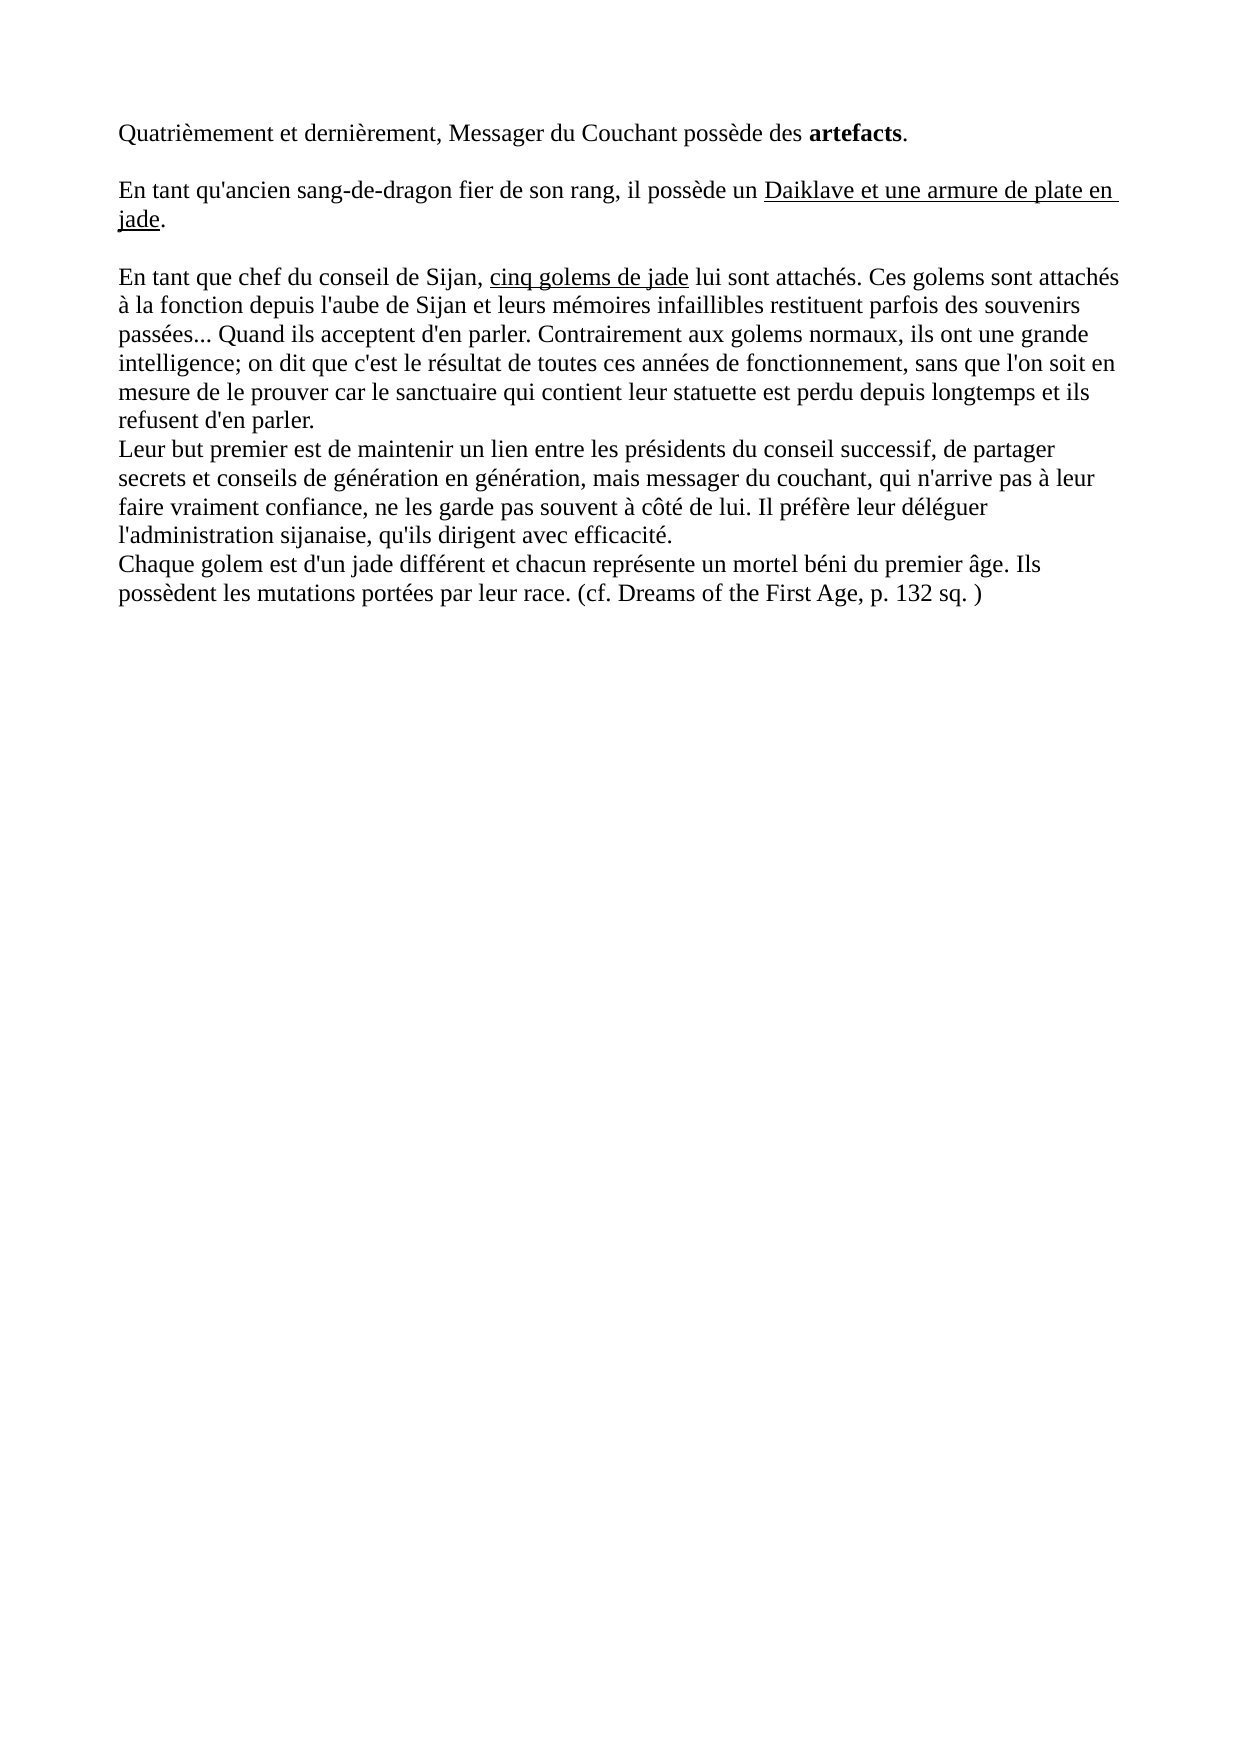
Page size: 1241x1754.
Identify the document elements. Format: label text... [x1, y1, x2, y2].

text Quatrièmement et dernièrement, Messager du Couchant possède des artefacts. [118, 118, 1122, 147]
text Leur but premier est de maintenir un lien entre les présidents du conseil successif, de partager secrets et conseils de génération en génération, mais messager du couchant, qui n'arrive pas à leur faire vraiment confiance, ne les garde pas souvent à côté de lui. Il préfère leur déléguer l'administration sijanaise, qu'ils dirigent avec efficacité. [118, 434, 1122, 549]
text En tant que chef du conseil de Sijan, cinq golems de jade lui sont attachés. Ces golems sont attachés à la fonction depuis l'aube de Sijan et leurs mémoires infaillibles restituent parfois des souvenirs passées... Quand ils acceptent d'en parler. Contrairement aux golems normaux, ils ont une grande intelligence; on dit que c'est le résultat de toutes ces années de fonctionnement, sans que l'on soit en mesure de le prouver car le sanctuaire qui contient leur statuette est perdu depuis longtemps et ils refusent d'en parler. [118, 262, 1122, 434]
text Chaque golem est d'un jade différent et chacun représente un mortel béni du premier âge. Ils possèdent les mutations portées par leur race. (cf. Dreams of the First Age, p. 132 sq. ) [118, 549, 1122, 607]
text En tant qu'ancien sang-de-dragon fier de son rang, il possède un Daiklave et une armure de plate en jade. [118, 176, 1122, 233]
